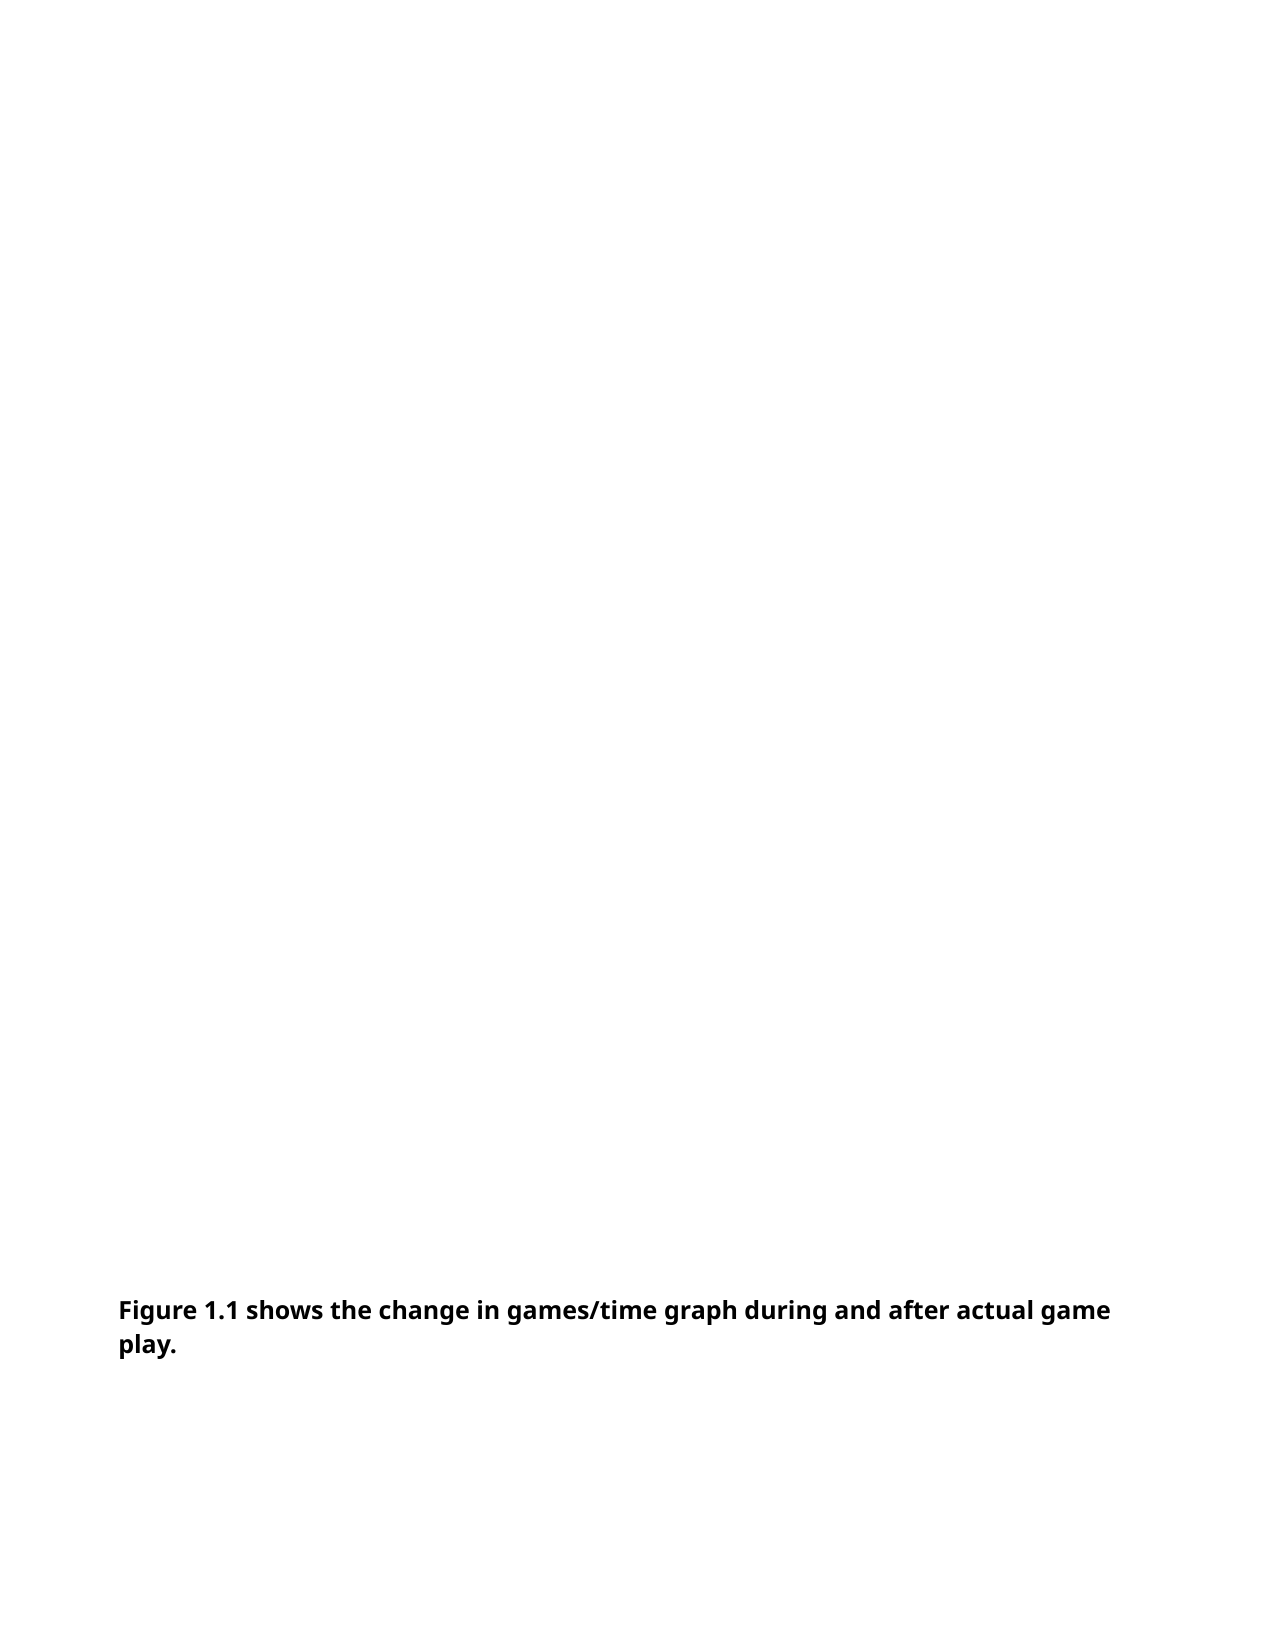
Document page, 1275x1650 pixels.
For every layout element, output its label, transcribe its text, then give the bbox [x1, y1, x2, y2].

text Figure 1.1 shows the change in games/time graph during and after actual game play. [118, 263, 1157, 1361]
